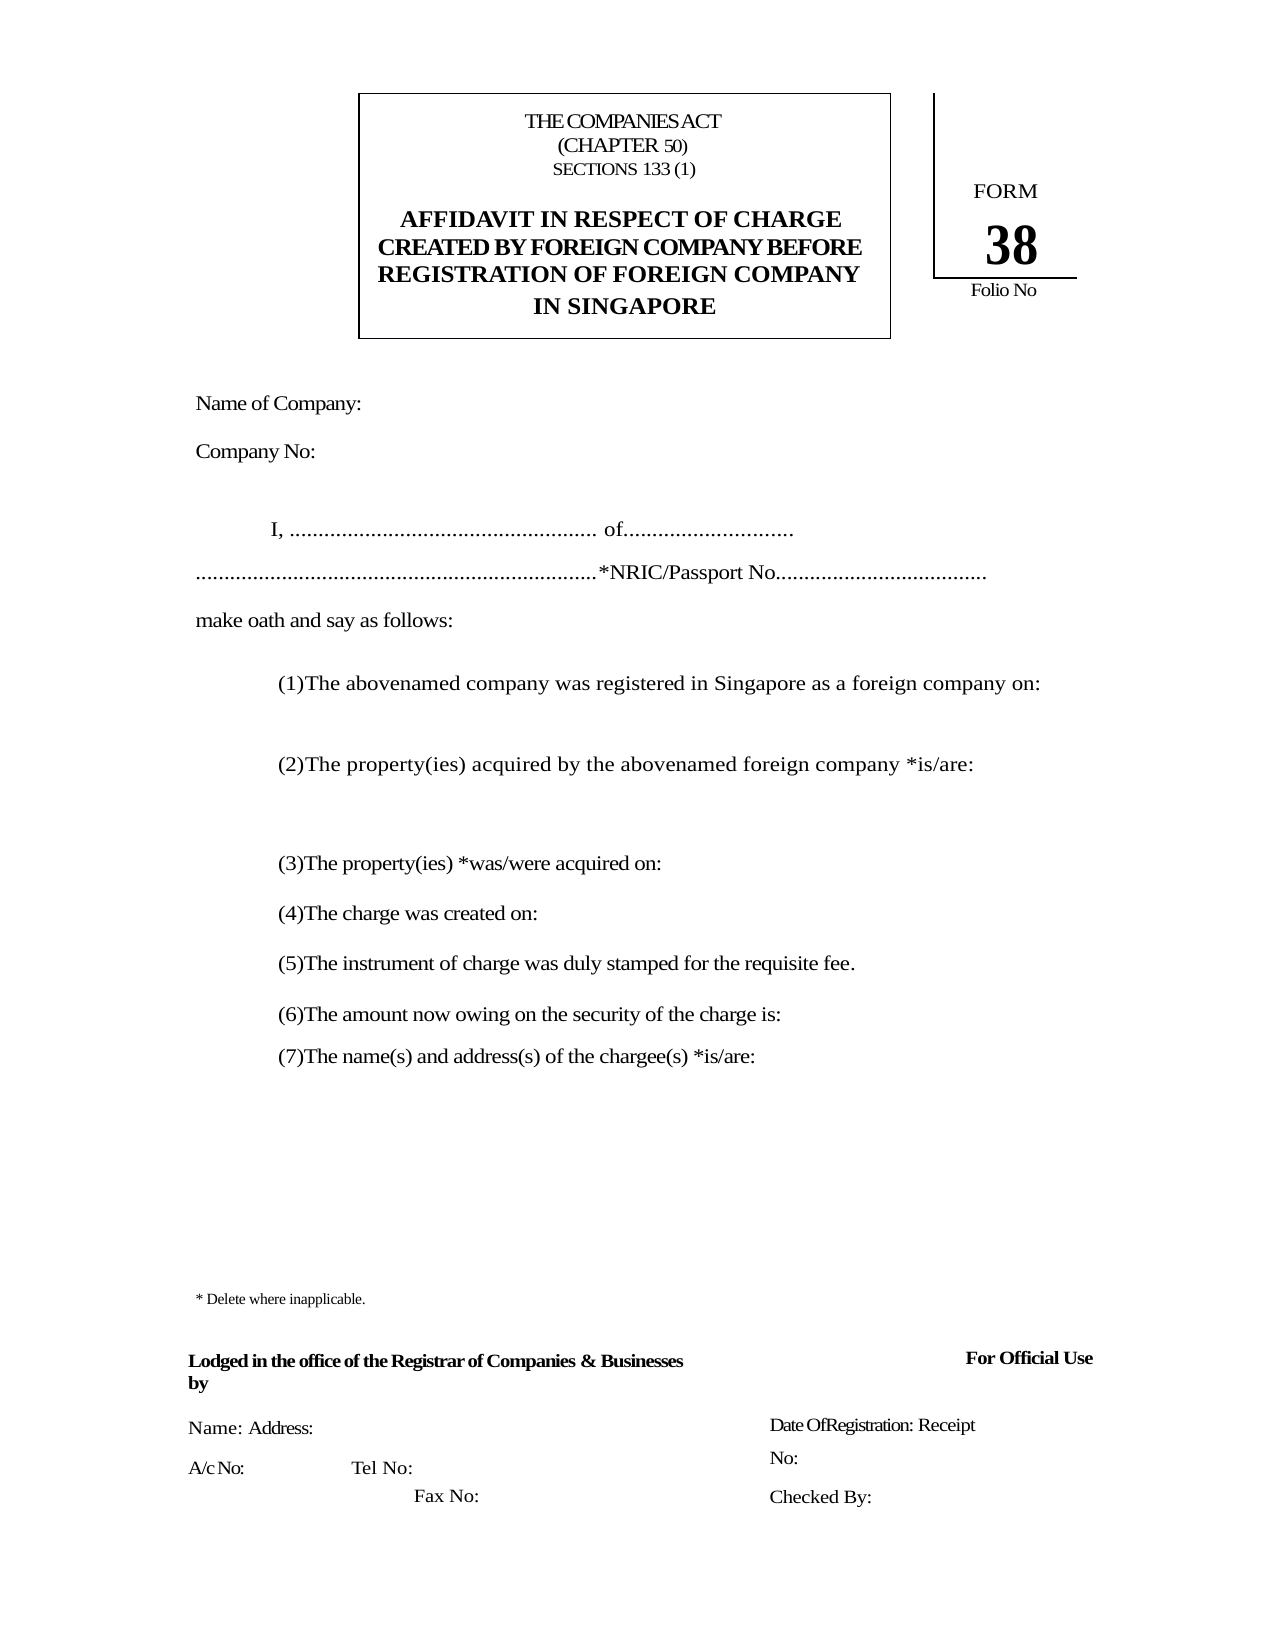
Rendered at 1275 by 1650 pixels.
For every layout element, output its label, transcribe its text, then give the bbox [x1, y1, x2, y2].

table_header THE COMPANIES ACT (CHAPTER 50) SECTIONS 133 (1) AFFIDAVIT IN RESPECT OF CHARGE CREATED BY FOREIGN COMPANY BEFORE REGISTRATION OF FOREIGN COMPANY IN SINGAPORE [360, 94, 890, 337]
text Lodged in the office of the Registrar of Companies & Businesses by [188, 1350, 706, 1394]
text *NRIC/Passport No make oath and say as follows: [195, 560, 1004, 632]
text Name of Company: Company No: [195, 391, 374, 463]
text Checked By: [769, 1486, 1094, 1508]
text Date OfRegistration: Receipt No: [769, 1405, 1004, 1471]
table_header [891, 93, 933, 277]
text A/c No: Tel No: [188, 1459, 706, 1478]
list The property(ies) *was/were acquired on: [278, 851, 1094, 875]
list The charge was created on: [278, 901, 1094, 925]
list The property(ies) acquired by the abovenamed foreign company *is/are: [278, 752, 1094, 776]
text For Official Use [769, 1350, 1094, 1368]
list The amount now owing on the security of the charge is: [278, 1002, 1094, 1026]
list The name(s) and address(s) of the chargee(s) *is/are: [278, 1044, 1094, 1068]
table_cell [891, 277, 934, 337]
list The instrument of charge was duly stamped for the requisite fee. [278, 951, 1094, 975]
table_header FORM 38 [935, 93, 1077, 277]
text * Delete where inapplicable. [195, 1290, 1094, 1308]
text Name: Address: [188, 1409, 383, 1441]
text I, of [270, 517, 1094, 541]
list The abovenamed company was registered in Singapore as a foreign company on: [278, 671, 1094, 695]
text Fax No: [188, 1486, 706, 1506]
table_cell Folio No [934, 279, 1077, 337]
